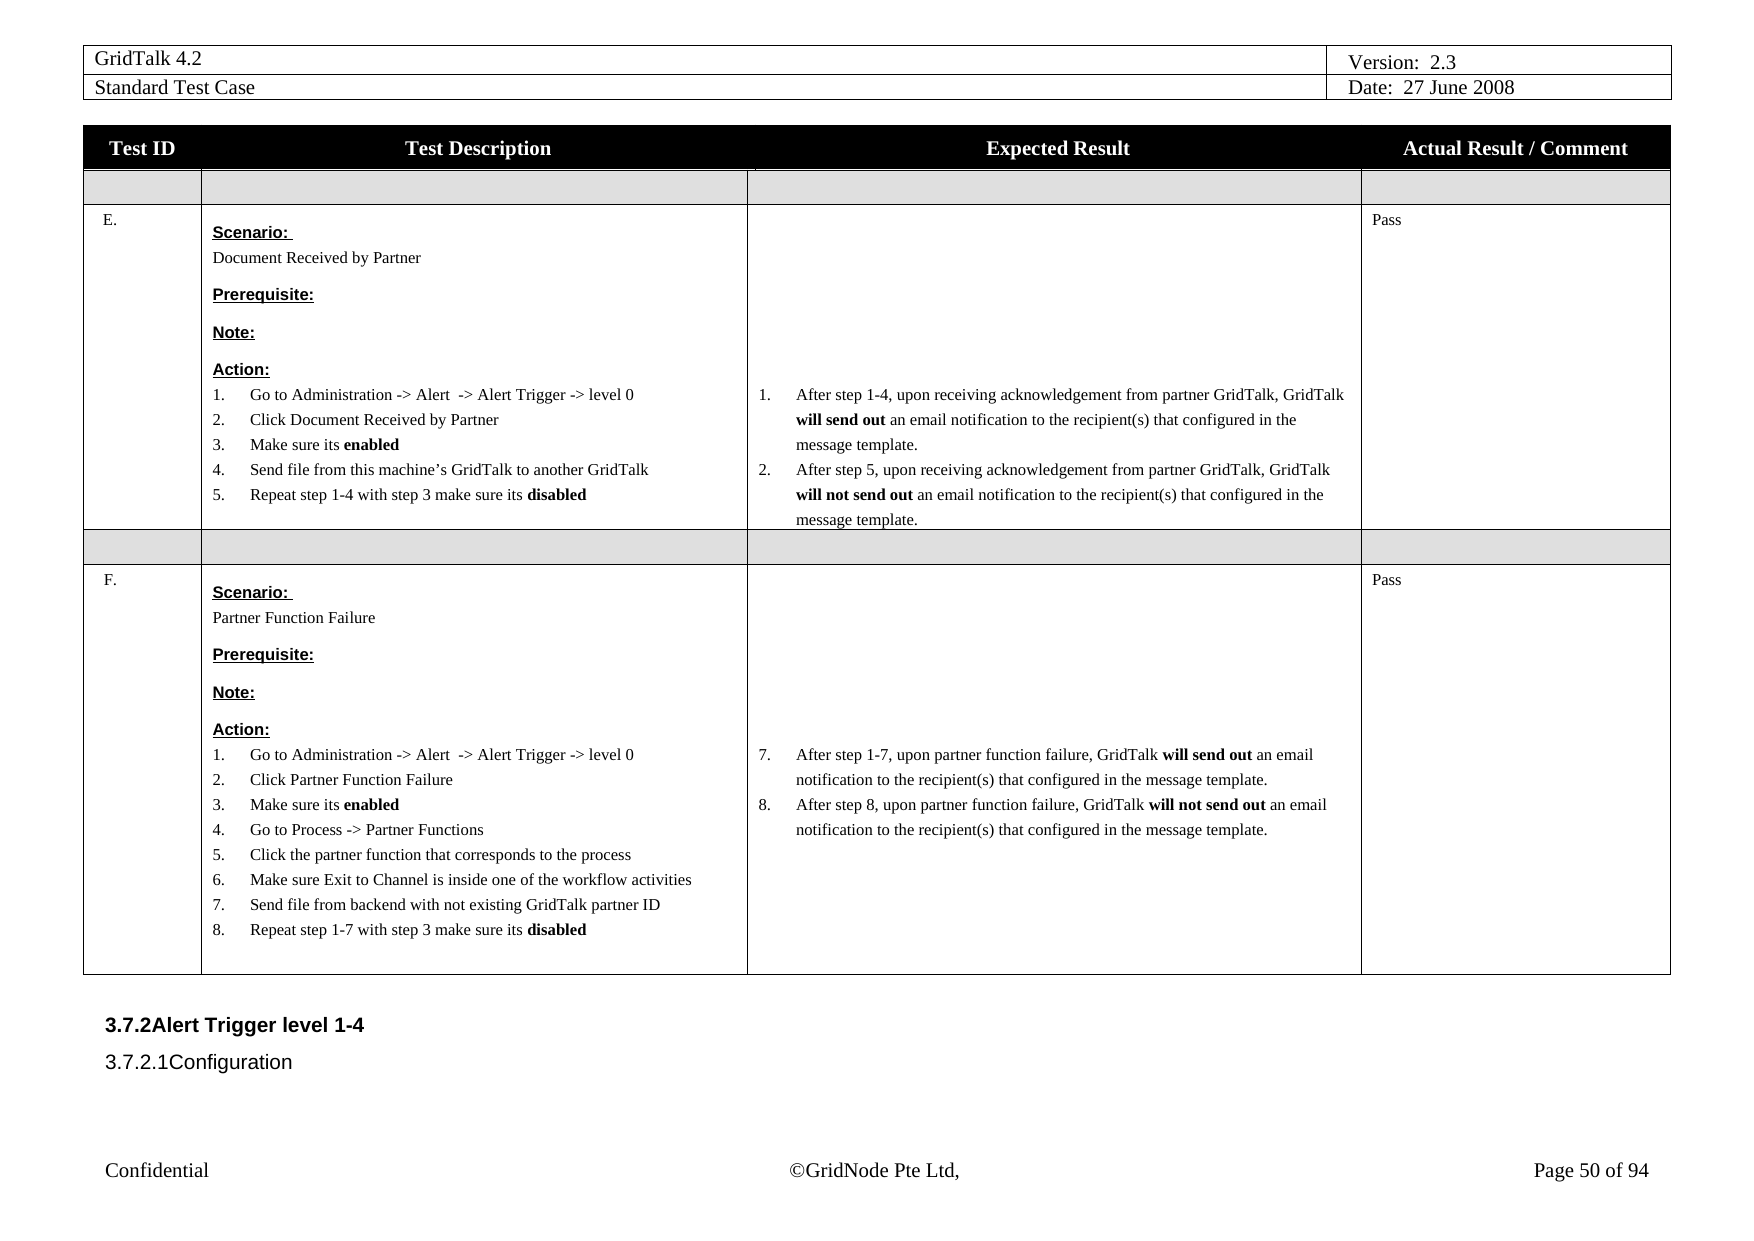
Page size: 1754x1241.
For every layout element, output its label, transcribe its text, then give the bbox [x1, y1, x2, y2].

table_cell [748, 171, 1361, 204]
table_cell After step 1-4, upon receiving acknowledgement from partner GridTalk, GridTalk will send out an email notification to the recipient(s) that configured in the message template. After step 5, upon receiving acknowledgement from partner GridTalk, GridTalk will not send out an email notification to the recipient(s) that configured in the message template. [748, 379, 1361, 529]
table_cell After step 1-7, upon partner function failure, GridTalk will send out an email notification to the recipient(s) that configured in the message template. After step 8, upon partner function failure, GridTalk will not send out an email notification to the recipient(s) that configured in the message template. [748, 739, 1361, 939]
table_cell Go to Administration -> Alert -> Alert Trigger -> level 0 Click Document Received by Partner Make sure its enabled Send file from this machine’s GridTalk to another GridTalk Repeat step 1-4 with step 3 make sure its disabled [202, 379, 747, 529]
table_cell [748, 530, 1361, 564]
subtitle Alert Trigger level 1-4 [105, 1011, 1649, 1036]
table_cell [84, 379, 201, 529]
table_cell [202, 171, 747, 204]
table_cell Scenario: Partner Function Failure Prerequisite: Note: Action: [202, 565, 747, 739]
table_cell [748, 565, 1361, 739]
table_cell [748, 205, 1361, 379]
table_cell [1362, 379, 1670, 529]
subtitle Configuration [105, 1049, 1649, 1074]
table_cell [1362, 739, 1670, 939]
table_cell [1362, 530, 1670, 564]
table_header Actual Result / Comment [1362, 125, 1670, 169]
table_cell [202, 939, 747, 974]
table_cell [84, 939, 201, 974]
table_cell Pass [1362, 565, 1670, 739]
table_cell [84, 530, 201, 564]
table_cell [84, 205, 201, 379]
table_cell [1362, 171, 1670, 204]
table_cell [84, 171, 201, 204]
table_cell Pass [1362, 205, 1670, 379]
table_cell Scenario: Document Received by Partner Prerequisite: Note: Action: [202, 205, 747, 379]
table_cell [748, 939, 1361, 974]
table_cell [84, 565, 201, 739]
table_cell [202, 530, 747, 564]
table_header Test Description [202, 125, 755, 169]
table_header Test ID [84, 125, 201, 169]
table_cell Go to Administration -> Alert -> Alert Trigger -> level 0 Click Partner Function Failure Make sure its enabled Go to Process -> Partner Functions Click the partner function that corresponds to the process Make sure Exit to Channel is inside one of the workflow activities Send file from backend with not existing GridTalk partner ID Repeat step 1-7 with step 3 make sure its disabled [202, 739, 747, 939]
table_cell [84, 739, 201, 939]
table_cell [1362, 939, 1670, 974]
table_header Expected Result [756, 125, 1361, 169]
